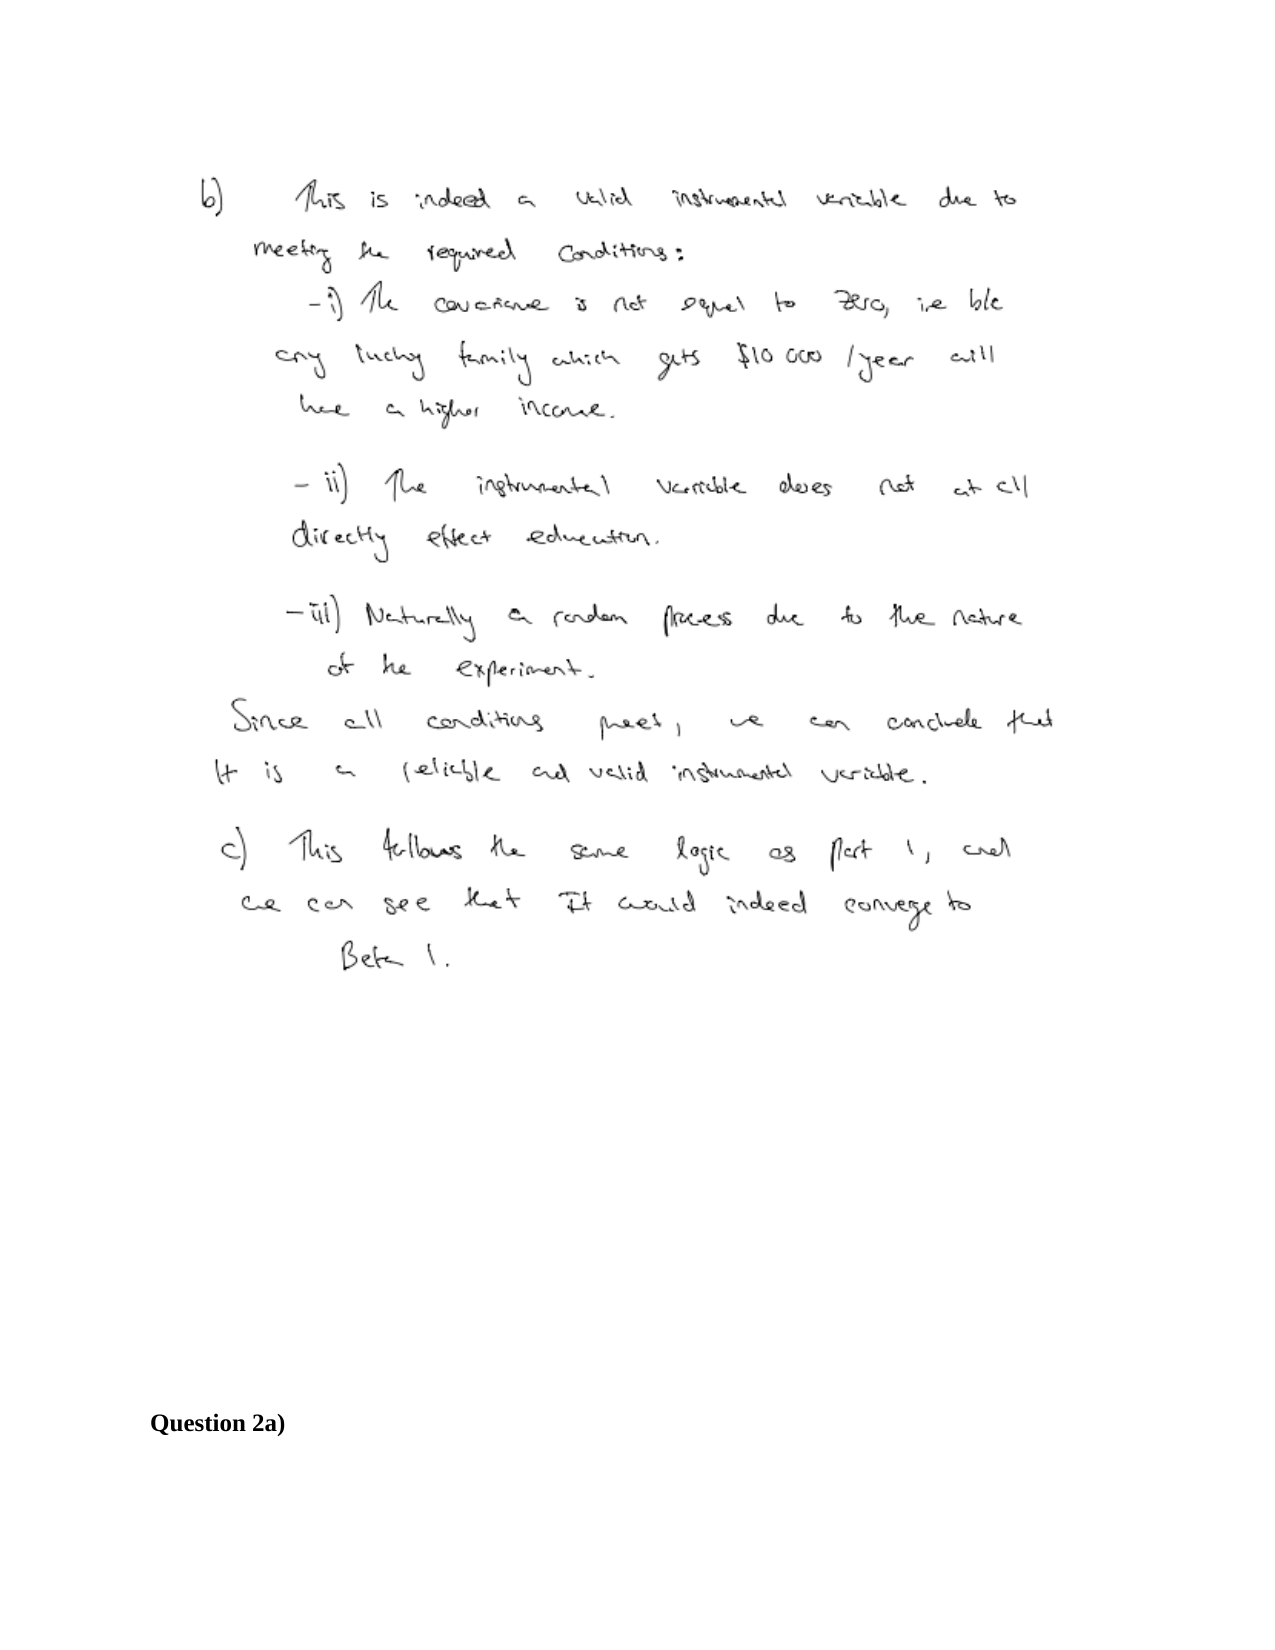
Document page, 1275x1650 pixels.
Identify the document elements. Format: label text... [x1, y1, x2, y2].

picture [150, 150, 1125, 1064]
text Question 2a) [150, 1408, 1125, 1437]
